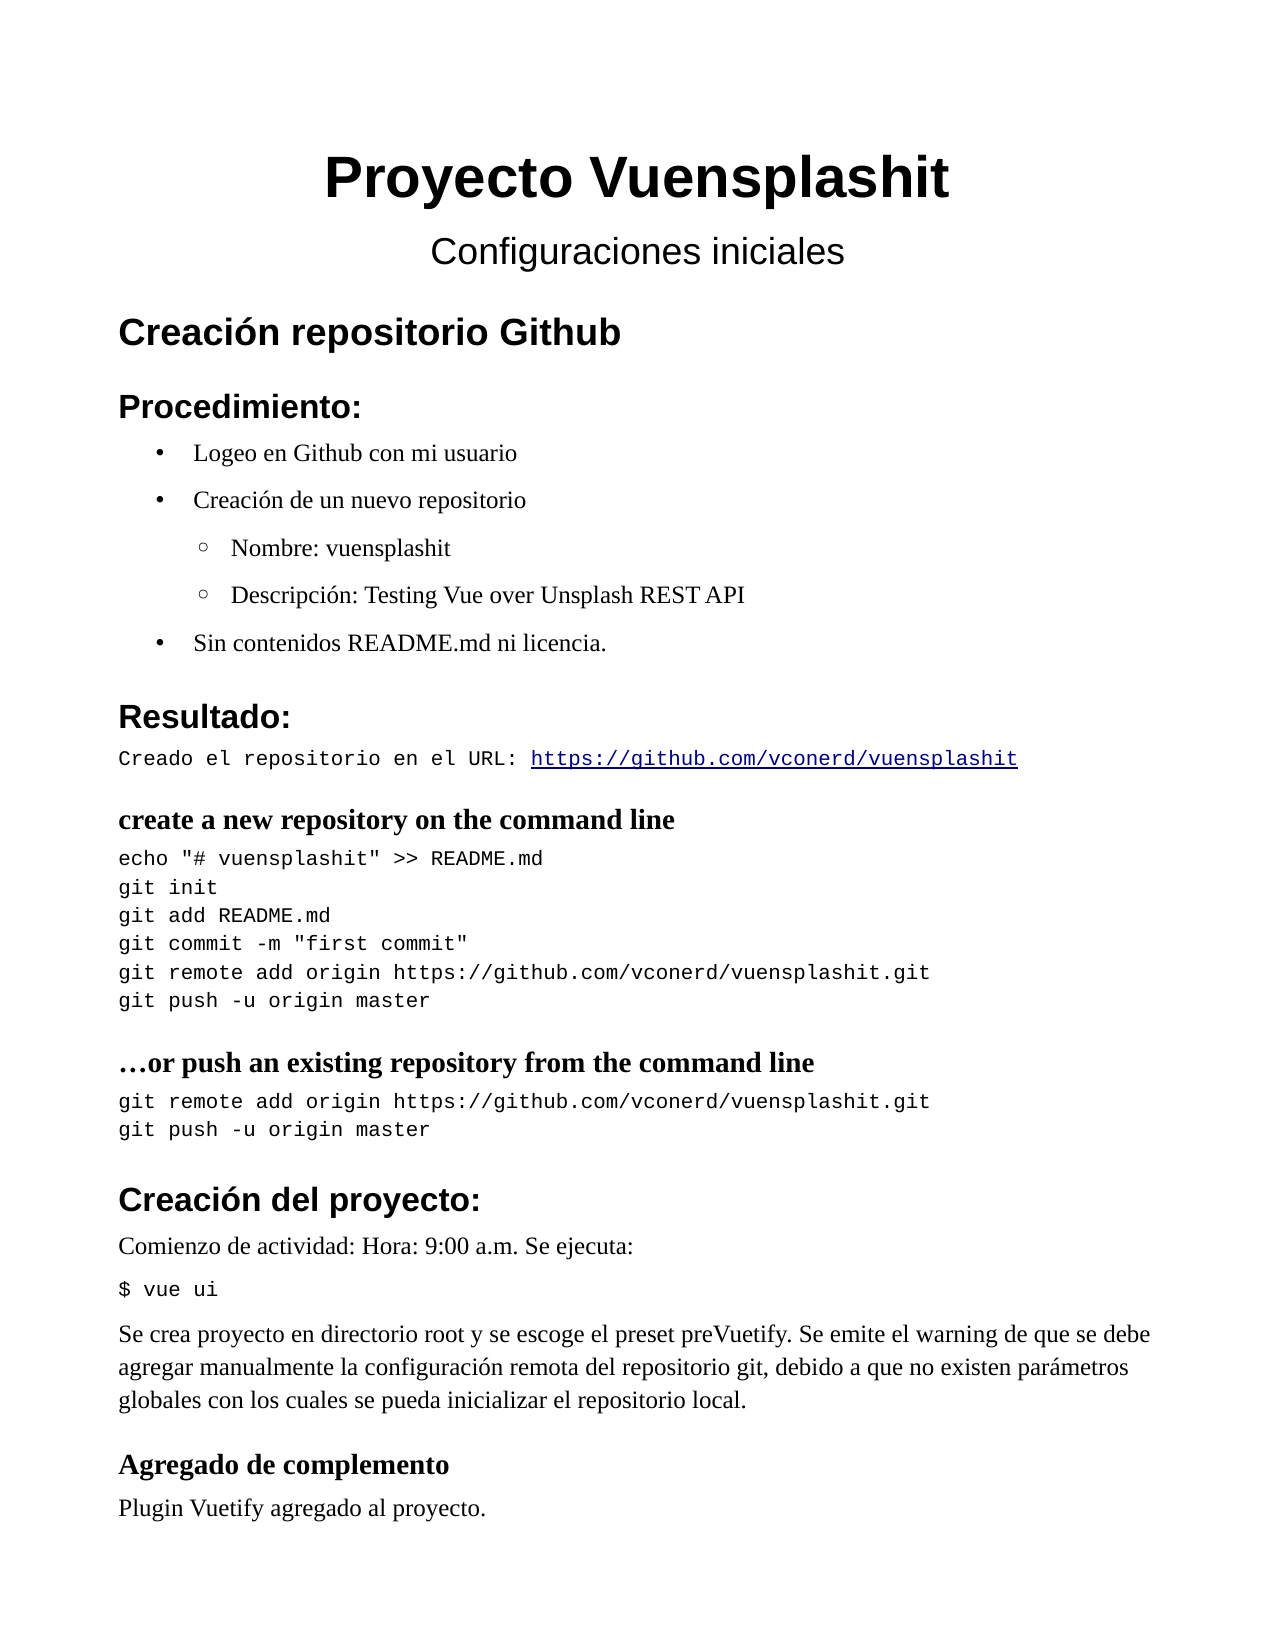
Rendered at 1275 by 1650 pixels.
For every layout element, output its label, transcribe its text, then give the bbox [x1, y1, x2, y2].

subtitle Creación repositorio Github [118, 309, 1157, 353]
text git push -u origin master [118, 990, 1157, 1014]
title Proyecto Vuensplashit [118, 143, 1157, 210]
text git init [118, 877, 1157, 900]
text Se crea proyecto en directorio root y se escoge el preset preVuetify. Se emite el warning de que se debe agregar manualmente la configuración remota del repositorio git, debido a que no existen parámetros globales con los cuales se pueda inicializar el repositorio local. [118, 1319, 1157, 1414]
text echo "# vuensplashit" >> README.md [118, 848, 1157, 872]
subtitle Resultado: [118, 697, 1157, 735]
subtitle Configuraciones iniciales [118, 229, 1157, 272]
text git remote add origin https://github.com/vconerd/vuensplashit.git [118, 1091, 1157, 1114]
subtitle create a new repository on the command line [118, 802, 1157, 836]
text git push -u origin master [118, 1119, 1157, 1143]
list Sin contenidos README.md ni licencia. [156, 628, 1157, 657]
text git add README.md [118, 905, 1157, 929]
subtitle Agregado de complemento [118, 1447, 1157, 1481]
text git remote add origin https://github.com/vconerd/vuensplashit.git [118, 962, 1157, 985]
text Plugin Vuetify agregado al proyecto. [118, 1493, 1157, 1522]
subtitle Procedimiento: [118, 387, 1157, 425]
subtitle Creación del proyecto: [118, 1180, 1157, 1219]
text Comienzo de actividad: Hora: 9:00 a.m. Se ejecuta: [118, 1231, 1157, 1260]
subtitle …or push an existing repository from the command line [118, 1045, 1157, 1078]
list Creación de un nuevo repositorio [156, 485, 1157, 514]
list Nombre: vuensplashit [193, 533, 1157, 562]
text Creado el repositorio en el URL: https://github.com/vconerd/vuensplashit [118, 748, 1157, 771]
list Logeo en Github con mi usuario [156, 438, 1157, 466]
text $ vue ui [118, 1279, 1157, 1302]
list Descripción: Testing Vue over Unsplash REST API [193, 581, 1157, 609]
text git commit -m "first commit" [118, 933, 1157, 957]
